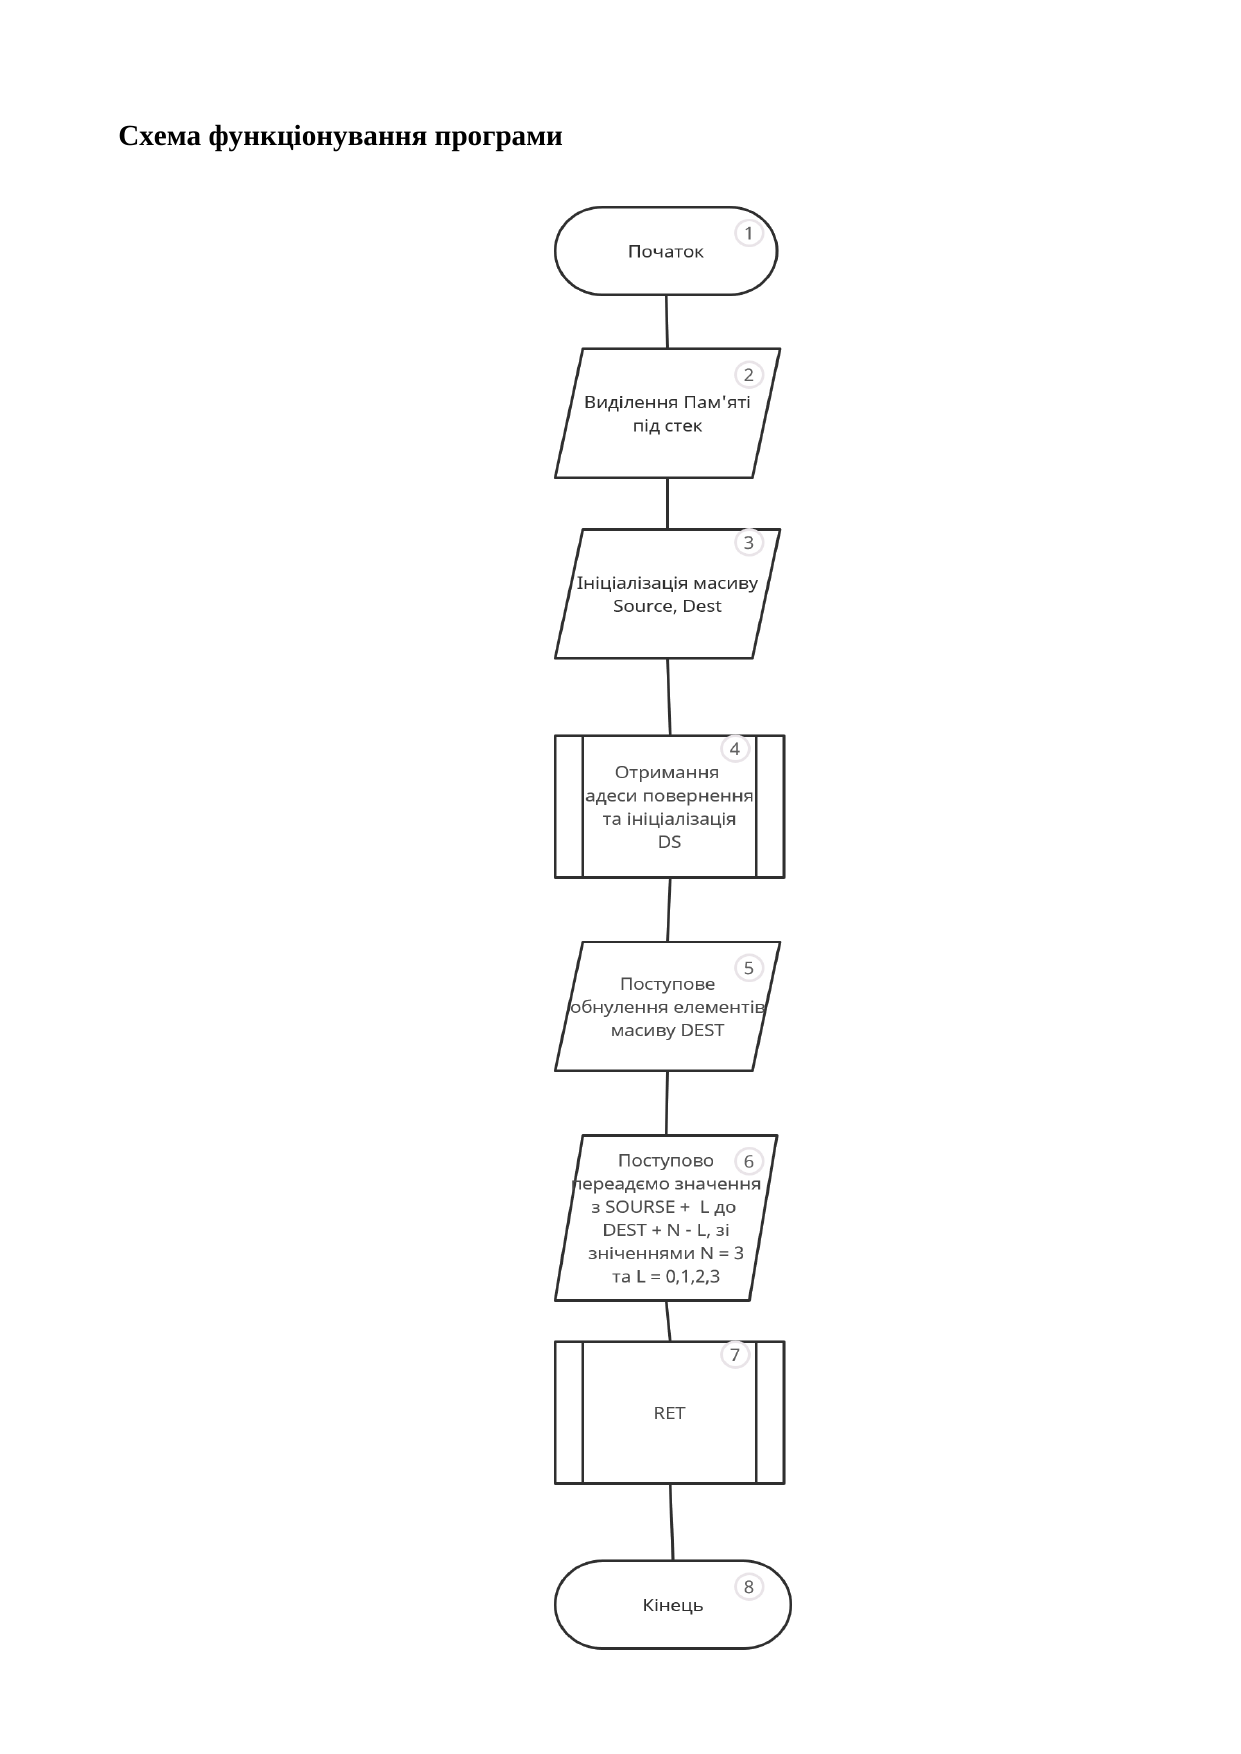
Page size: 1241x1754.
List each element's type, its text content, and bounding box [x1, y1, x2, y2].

text Схема функціонування програми [118, 118, 1122, 152]
picture [527, 181, 819, 1674]
